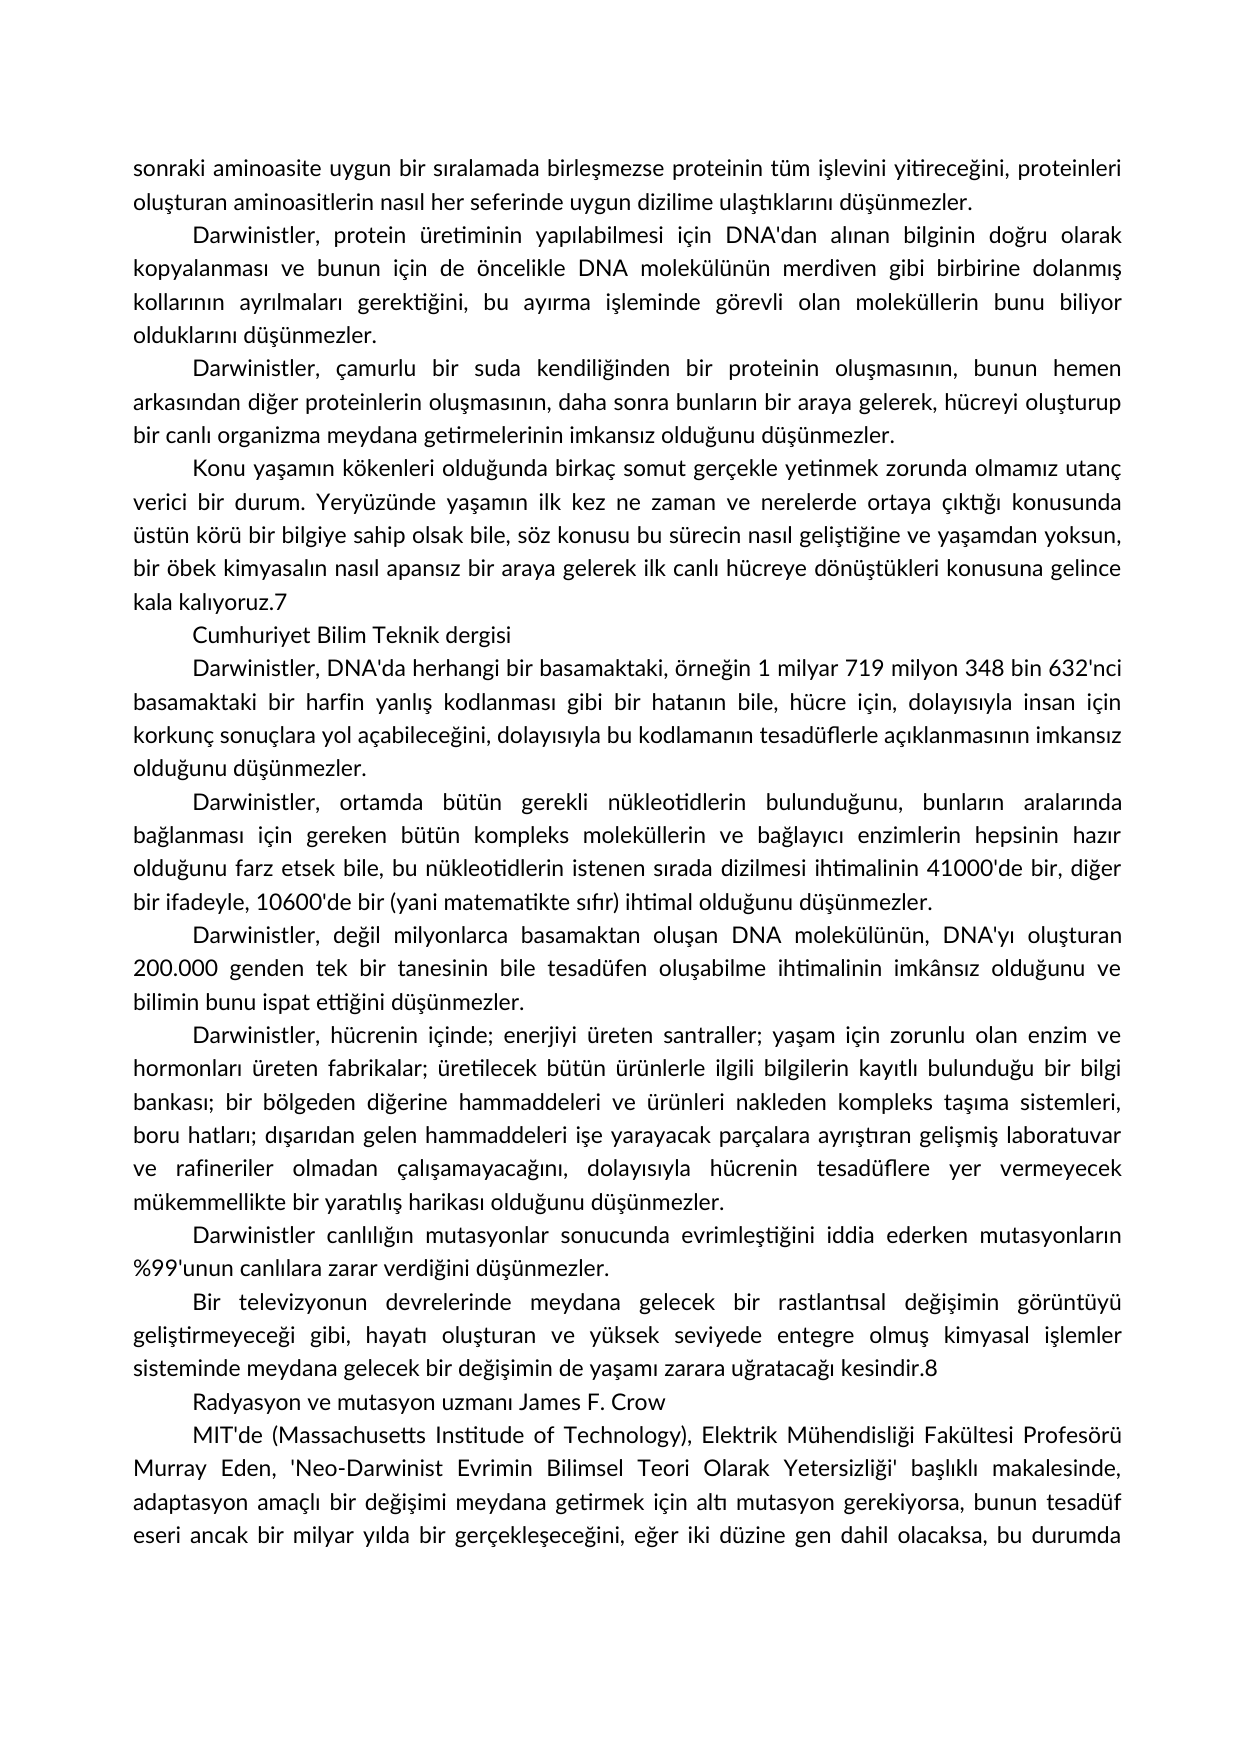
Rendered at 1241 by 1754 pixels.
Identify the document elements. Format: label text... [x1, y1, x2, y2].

text Darwinistler canlılığın mutasyonlar sonucunda evrimleştiğini iddia ederken mutasyonların %99'unun canlılara zarar verdiğini düşünmezler. [133, 1217, 1123, 1283]
text Darwinistler, hücrenin içinde; enerjiyi üreten santraller; yaşam için zorunlu olan enzim ve hormonları üreten fabrikalar; üretilecek bütün ürünlerle ilgili bilgilerin kayıtlı bulunduğu bir bilgi bankası; bir bölgeden diğerine hammaddeleri ve ürünleri nakleden kompleks taşıma sistemleri, boru hatları; dışarıdan gelen hammaddeleri işe yarayacak parçalara ayrıştıran gelişmiş laboratuvar ve rafineriler olmadan çalışamayacağını, dolayısıyla hücrenin tesadüflere yer vermeyecek mükemmellikte bir yaratılış harikası olduğunu düşünmezler. [133, 1017, 1123, 1217]
text MIT'de (Massachusetts Institude of Technology), Elektrik Mühendisliği Fakültesi Profesörü Murray Eden, 'Neo-Darwinist Evrimin Bilimsel Teori Olarak Yetersizliği' başlıklı makalesinde, adaptasyon amaçlı bir değişimi meydana getirmek için altı mutasyon gerekiyorsa, bunun tesadüf eseri ancak bir milyar yılda bir gerçekleşeceğini, eğer iki düzine gen dahil olacaksa, bu durumda [133, 1417, 1123, 1550]
text Bir televizyonun devrelerinde meydana gelecek bir rastlantısal değişimin görüntüyü geliştirmeyeceği gibi, hayatı oluşturan ve yüksek seviyede entegre olmuş kimyasal işlemler sisteminde meydana gelecek bir değişimin de yaşamı zarara uğratacağı kesindir.8 [133, 1283, 1123, 1383]
text Darwinistler, çamurlu bir suda kendiliğinden bir proteinin oluşmasının, bunun hemen arkasından diğer proteinlerin oluşmasının, daha sonra bunların bir araya gelerek, hücreyi oluşturup bir canlı organizma meydana getirmelerinin imkansız olduğunu düşünmezler. [133, 350, 1123, 450]
text Darwinistler, protein üretiminin yapılabilmesi için DNA'dan alınan bilginin doğru olarak kopyalanması ve bunun için de öncelikle DNA molekülünün merdiven gibi birbirine dolanmış kollarının ayrılmaları gerektiğini, bu ayırma işleminde görevli olan moleküllerin bunu biliyor olduklarını düşünmezler. [133, 217, 1123, 350]
text sonraki aminoasite uygun bir sıralamada birleşmezse proteinin tüm işlevini yitireceğini, proteinleri oluşturan aminoasitlerin nasıl her seferinde uygun dizilime ulaştıklarını düşünmezler. [133, 150, 1123, 217]
text Darwinistler, DNA'da herhangi bir basamaktaki, örneğin 1 milyar 719 milyon 348 bin 632'nci basamaktaki bir harfin yanlış kodlanması gibi bir hatanın bile, hücre için, dolayısıyla insan için korkunç sonuçlara yol açabileceğini, dolayısıyla bu kodlamanın tesadüflerle açıklanmasının imkansız olduğunu düşünmezler. [133, 650, 1123, 783]
text Radyasyon ve mutasyon uzmanı James F. Crow [133, 1383, 1123, 1417]
text Darwinistler, değil milyonlarca basamaktan oluşan DNA molekülünün, DNA'yı oluşturan 200.000 genden tek bir tanesinin bile tesadüfen oluşabilme ihtimalinin imkânsız olduğunu ve bilimin bunu ispat ettiğini düşünmezler. [133, 917, 1123, 1017]
text Cumhuriyet Bilim Teknik dergisi [133, 617, 1123, 650]
text Konu yaşamın kökenleri olduğunda birkaç somut gerçekle yetinmek zorunda olmamız utanç verici bir durum. Yeryüzünde yaşamın ilk kez ne zaman ve nerelerde ortaya çıktığı konusunda üstün körü bir bilgiye sahip olsak bile, söz konusu bu sürecin nasıl geliştiğine ve yaşamdan yoksun, bir öbek kimyasalın nasıl apansız bir araya gelerek ilk canlı hücreye dönüştükleri konusuna gelince kala kalıyoruz.7 [133, 450, 1123, 617]
text Darwinistler, ortamda bütün gerekli nükleotidlerin bulunduğunu, bunların aralarında bağlanması için gereken bütün kompleks moleküllerin ve bağlayıcı enzimlerin hepsinin hazır olduğunu farz etsek bile, bu nükleotidlerin istenen sırada dizilmesi ihtimalinin 41000'de bir, diğer bir ifadeyle, 10600'de bir (yani matematikte sıfır) ihtimal olduğunu düşünmezler. [133, 783, 1123, 917]
